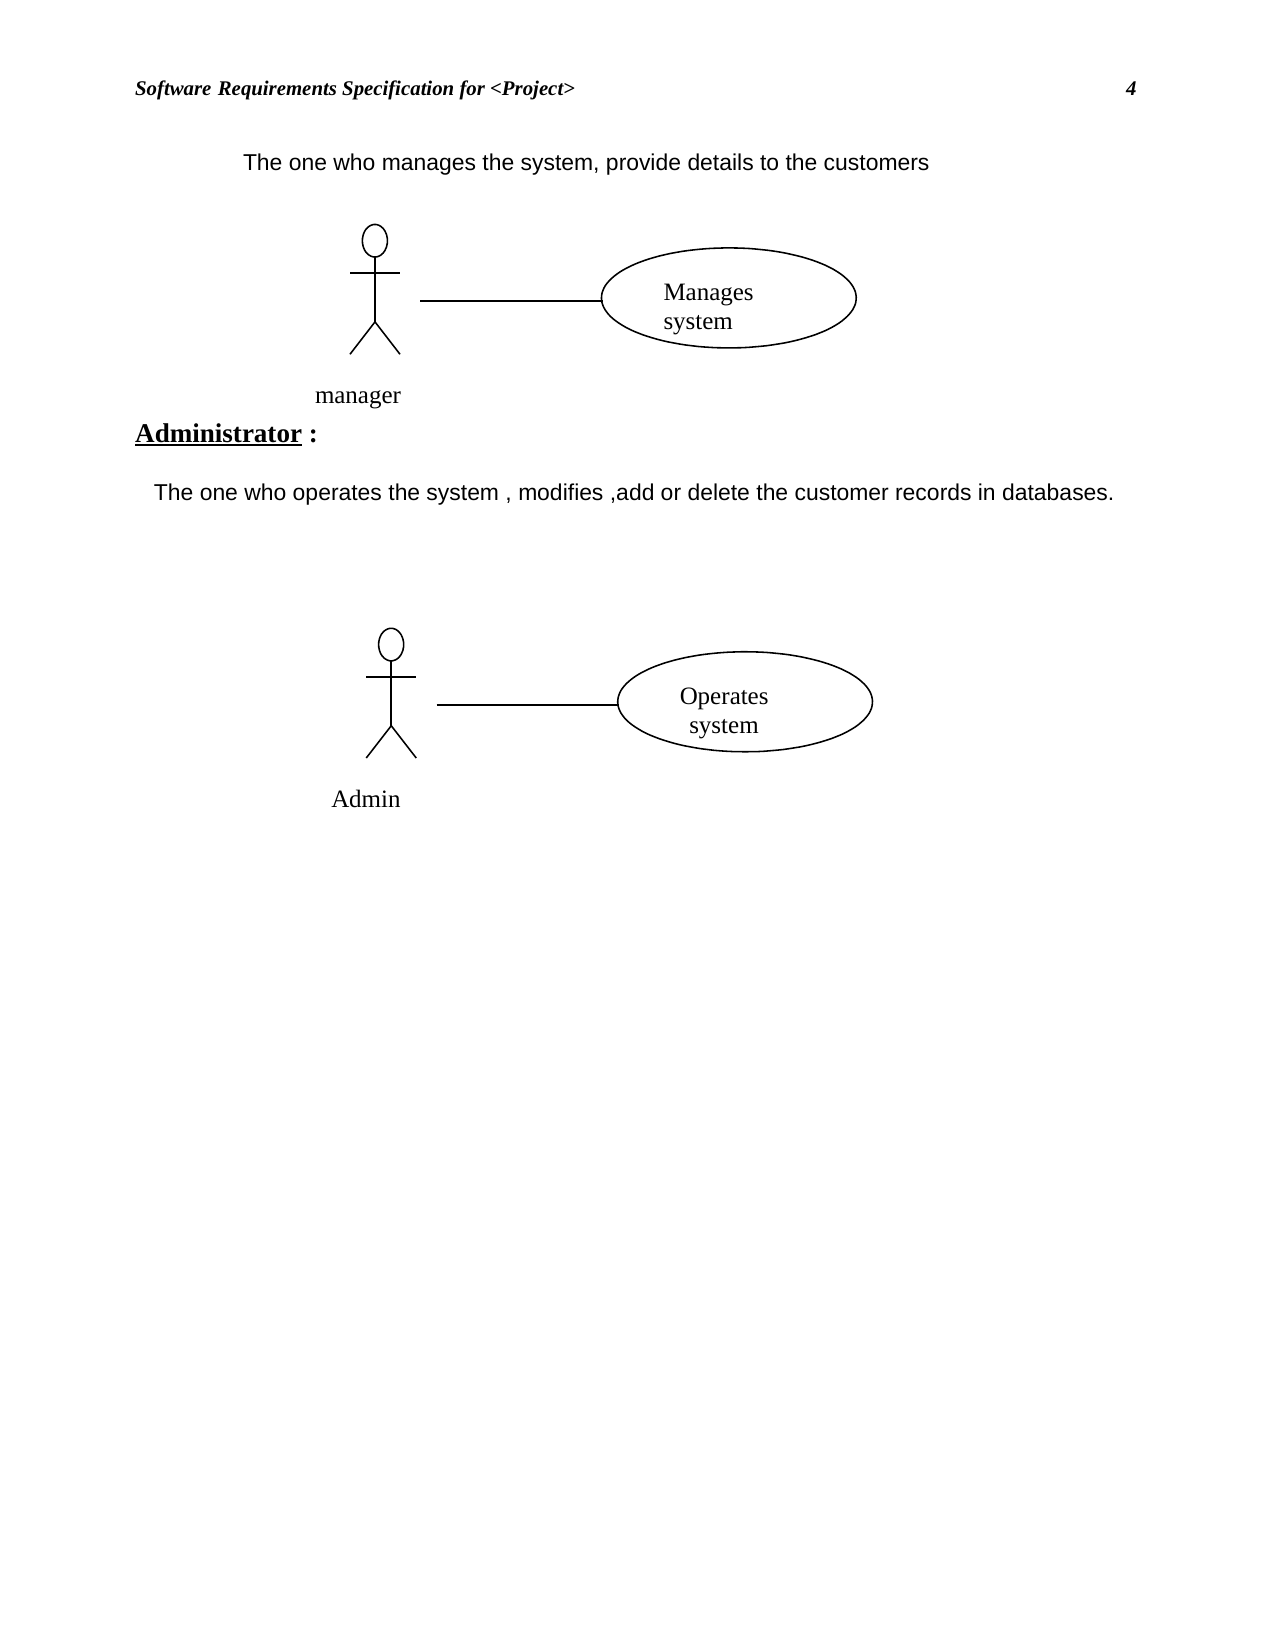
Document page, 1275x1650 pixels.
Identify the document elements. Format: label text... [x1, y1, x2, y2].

text The one who manages the system, provide details to the customers [135, 150, 1140, 175]
text Administrator : [135, 204, 1140, 448]
text The one who operates the system , modifies ,add or delete the customer records in databases. [135, 477, 1140, 506]
